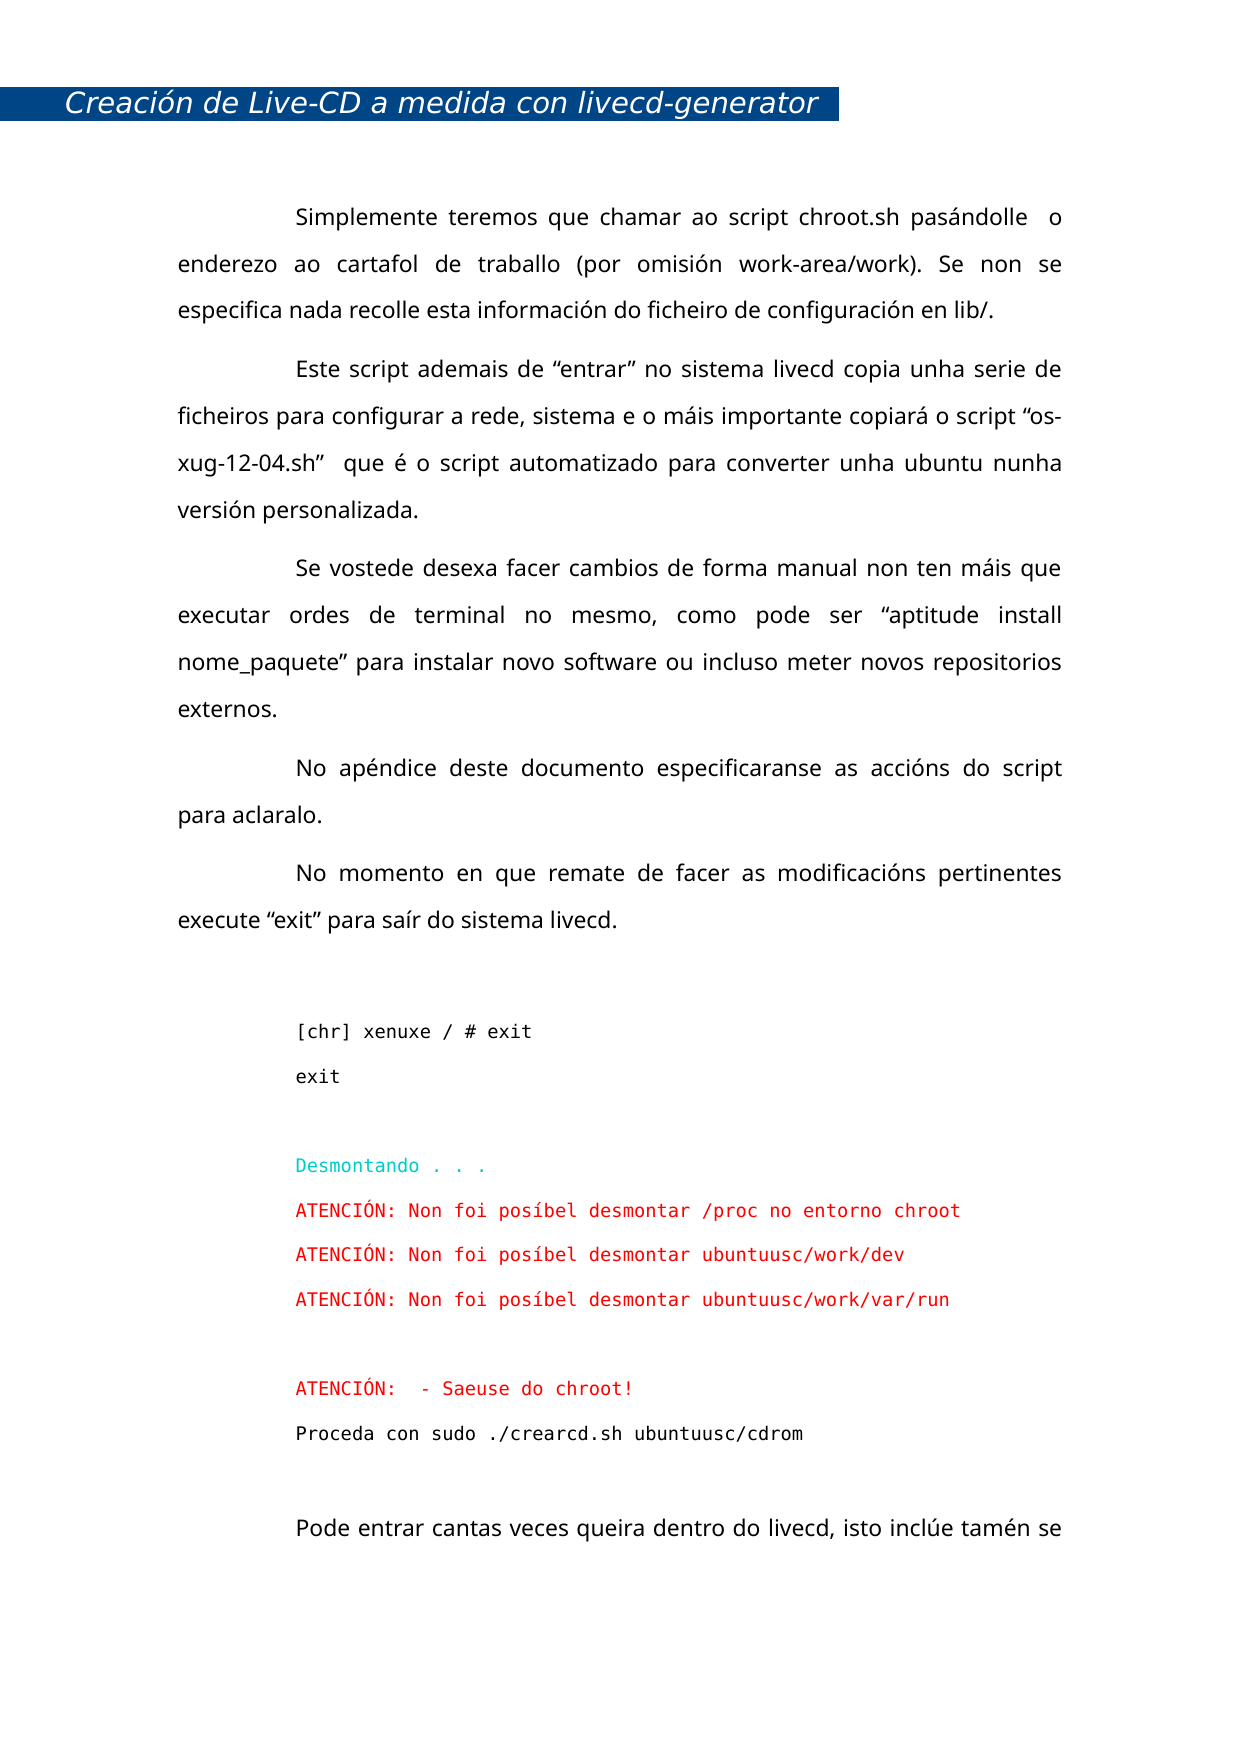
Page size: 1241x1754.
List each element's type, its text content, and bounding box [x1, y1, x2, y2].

text Este script ademais de “entrar” no sistema livecd copia unha serie de ficheiros para configurar a rede, sistema e o máis importante copiará o script “os-xug-12-04.sh” que é o script automatizado para converter unha ubuntu nunha versión personalizada. [177, 353, 1063, 525]
text Pode entrar cantas veces queira dentro do livecd, isto inclúe tamén se [177, 1512, 1063, 1543]
text Desmontando . . . [177, 1155, 1063, 1177]
text ATENCIÓN: Non foi posíbel desmontar ubuntuusc/work/var/run [177, 1289, 1063, 1311]
text Se vostede desexa facer cambios de forma manual non ten máis que executar ordes de terminal no mesmo, como pode ser “aptitude install nome_paquete” para instalar novo software ou incluso meter novos repositorios externos. [177, 552, 1063, 724]
text exit [177, 1066, 1063, 1088]
text ATENCIÓN: Non foi posíbel desmontar ubuntuusc/work/dev [177, 1244, 1063, 1266]
text Proceda con sudo ./crearcd.sh ubuntuusc/cdrom [177, 1423, 1063, 1444]
text No apéndice deste documento especificaranse as accións do script para aclaralo. [177, 752, 1063, 830]
text [chr] xenuxe / # exit [177, 1021, 1063, 1043]
text No momento en que remate de facer as modificacións pertinentes execute “exit” para saír do sistema livecd. [177, 857, 1063, 935]
text ATENCIÓN: - Saeuse do chroot! [177, 1378, 1063, 1400]
text Simplemente teremos que chamar ao script chroot.sh pasándolle o enderezo ao cartafol de traballo (por omisión work-area/work). Se non se especifica nada recolle esta información do ficheiro de configuración en lib/. [177, 201, 1063, 326]
text ATENCIÓN: Non foi posíbel desmontar /proc no entorno chroot [177, 1200, 1063, 1222]
